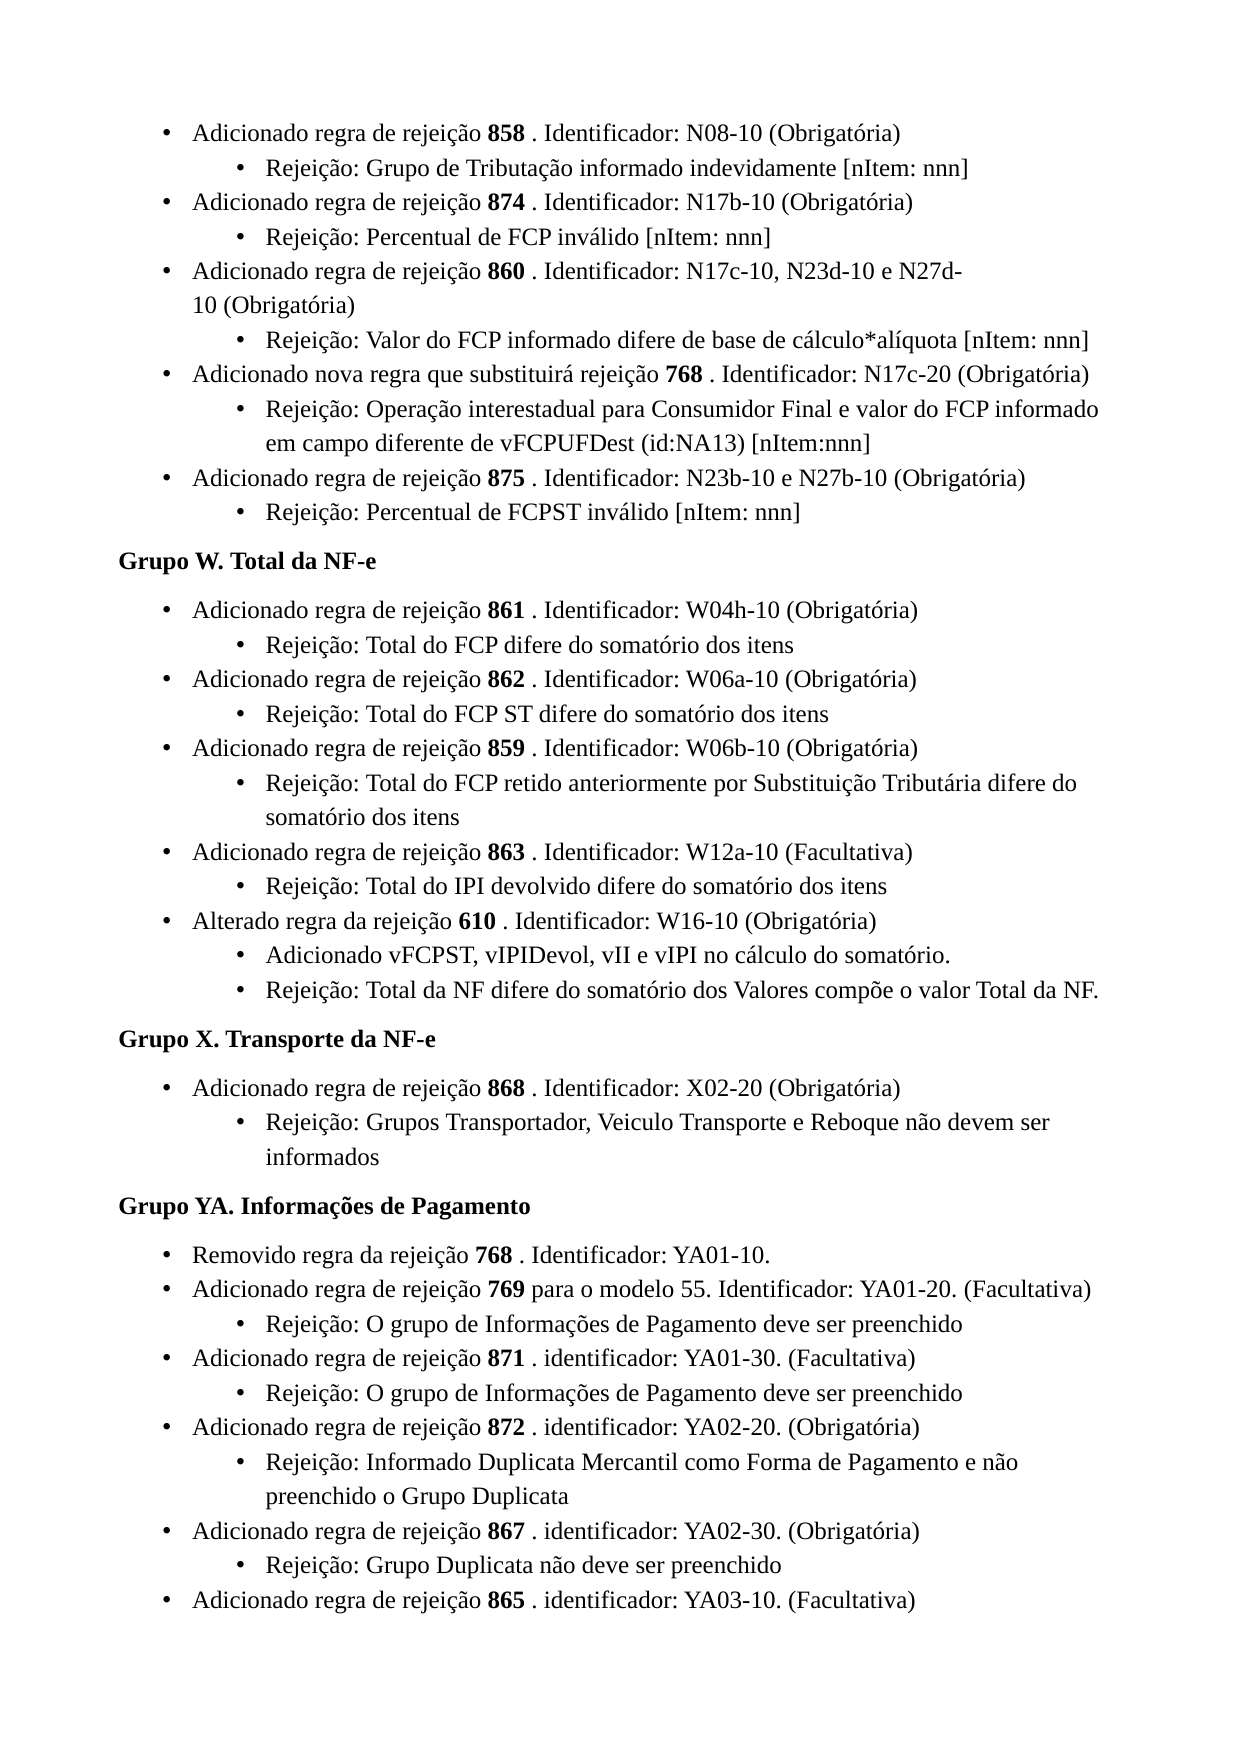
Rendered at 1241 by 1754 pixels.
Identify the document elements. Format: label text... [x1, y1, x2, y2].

list Rejeição: Grupos Transportador, Veiculo Transporte e Reboque não devem ser informados [236, 1107, 1122, 1171]
list Adicionado regra de rejeição 863 . Identificador: W12a-10 (Facultativa) [162, 837, 1122, 866]
list Rejeição: O grupo de Informações de Pagamento deve ser preenchido [236, 1309, 1122, 1338]
list Alterado regra da rejeição 610 . Identificador: W16-10 (Obrigatória) [162, 906, 1122, 934]
list Rejeição: Percentual de FCPST inválido [nItem: nnn] [236, 497, 1122, 526]
list Rejeição: Percentual de FCP inválido [nItem: nnn] [236, 222, 1122, 250]
list Rejeição: O grupo de Informações de Pagamento deve ser preenchido [236, 1378, 1122, 1407]
list Rejeição: Grupo Duplicata não deve ser preenchido [236, 1550, 1122, 1579]
list Adicionado regra de rejeição 862 . Identificador: W06a-10 (Obrigatória) [162, 664, 1122, 693]
list Adicionado regra de rejeição 769 para o modelo 55. Identificador: YA01-20. (Facultativa) [162, 1274, 1122, 1303]
list Adicionado regra de rejeição 872 . identificador: YA02-20. (Obrigatória) [162, 1412, 1122, 1441]
list Adicionado regra de rejeição 875 . Identificador: N23b-10 e N27b-10 (Obrigatória) [162, 463, 1122, 492]
list Adicionado regra de rejeição 859 . Identificador: W06b-10 (Obrigatória) [162, 733, 1122, 762]
list Adicionado regra de rejeição 860 . Identificador: N17c-10, N23d-10 e N27d-10 (Obrigatória) [162, 256, 1122, 319]
text Grupo X. Transporte da NF-e [118, 1024, 1122, 1053]
list Adicionado regra de rejeição 867 . identificador: YA02-30. (Obrigatória) [162, 1516, 1122, 1544]
list Rejeição: Grupo de Tributação informado indevidamente [nItem: nnn] [236, 153, 1122, 181]
list Adicionado regra de rejeição 865 . identificador: YA03-10. (Facultativa) [162, 1585, 1122, 1613]
list Adicionado regra de rejeição 868 . Identificador: X02-20 (Obrigatória) [162, 1073, 1122, 1102]
list Adicionado regra de rejeição 861 . Identificador: W04h-10 (Obrigatória) [162, 596, 1122, 624]
list Rejeição: Informado Duplicata Mercantil como Forma de Pagamento e não preenchido o Grupo Duplicata [236, 1447, 1122, 1510]
list Rejeição: Total da NF difere do somatório dos Valores compõe o valor Total da NF. [236, 975, 1122, 1003]
list Adicionado nova regra que substituirá rejeição 768 . Identificador: N17c-20 (Obrigatória) [162, 359, 1122, 388]
list Rejeição: Total do FCP ST difere do somatório dos itens [236, 699, 1122, 728]
text Grupo YA. Informações de Pagamento [118, 1191, 1122, 1220]
list Rejeição: Total do IPI devolvido difere do somatório dos itens [236, 871, 1122, 900]
list Rejeição: Valor do FCP informado difere de base de cálculo*alíquota [nItem: nnn] [236, 325, 1122, 354]
text Grupo W. Total da NF-e [118, 546, 1122, 575]
list Adicionado vFCPST, vIPIDevol, vII e vIPI no cálculo do somatório. [236, 940, 1122, 969]
list Adicionado regra de rejeição 858 . Identificador: N08-10 (Obrigatória) [162, 118, 1122, 147]
list Rejeição: Total do FCP retido anteriormente por Substituição Tributária difere do somatório dos itens [236, 768, 1122, 831]
list Adicionado regra de rejeição 874 . Identificador: N17b-10 (Obrigatória) [162, 187, 1122, 216]
list Adicionado regra de rejeição 871 . identificador: YA01-30. (Facultativa) [162, 1343, 1122, 1372]
list Rejeição: Operação interestadual para Consumidor Final e valor do FCP informado em campo diferente de vFCPUFDest (id:NA13) [nItem:nnn] [236, 394, 1122, 457]
list Rejeição: Total do FCP difere do somatório dos itens [236, 630, 1122, 659]
list Removido regra da rejeição 768 . Identificador: YA01-10. [162, 1240, 1122, 1269]
